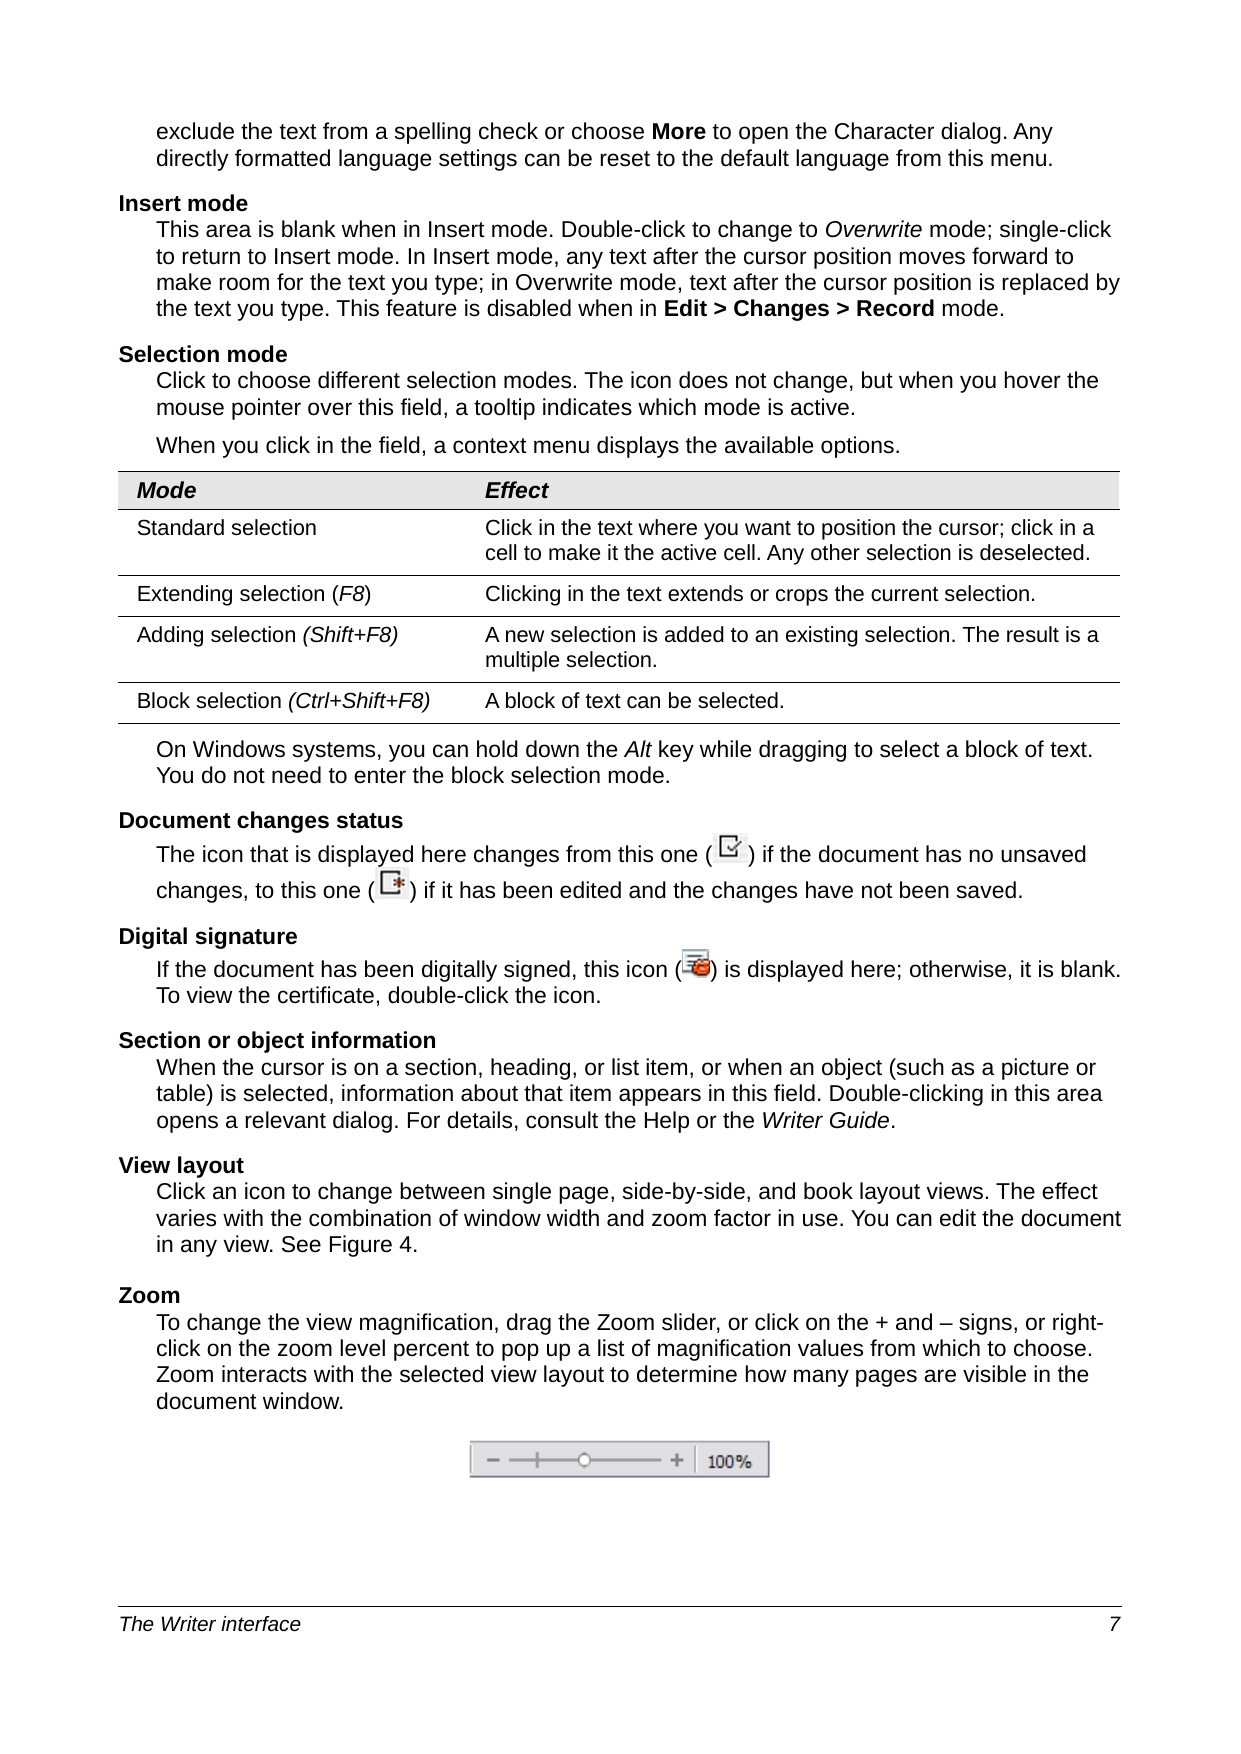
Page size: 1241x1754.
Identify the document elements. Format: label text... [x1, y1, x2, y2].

text To change the view magnification, drag the Zoom slider, or click on the + and – signs, or right-click on the zoom level percent to pop up a list of magnification values from which to choose. Zoom interacts with the selected view layout to determine how many pages are visible in the document window. [156, 1309, 1122, 1414]
text This area is blank when in Insert mode. Double-click to change to Overwrite mode; single-click to return to Insert mode. In Insert mode, any text after the cursor position moves forward to make room for the text you type; in Overwrite mode, text after the cursor position is replaced by the text you type. This feature is disabled when in Edit > Changes > Record mode. [156, 216, 1122, 322]
text The icon that is displayed here changes from this one () if the document has no unsaved changes, to this one () if it has been edited and the changes have not been saved. [156, 834, 1122, 904]
table_cell Block selection (Ctrl+Shift+F8) [118, 683, 467, 723]
table_header Mode [118, 472, 467, 509]
table_cell Adding selection (Shift+F8) [118, 617, 467, 682]
text Document changes status [118, 807, 1122, 834]
table_cell Clicking in the text extends or crops the current selection. [467, 576, 1119, 616]
text When the cursor is on a section, heading, or list item, or when an object (such as a picture or table) is selected, information about that item appears in this field. Double-clicking in this area opens a relevant dialog. For details, consult the Help or the Writer Guide. [156, 1054, 1134, 1133]
text Selection mode [118, 341, 1122, 367]
text exclude the text from a spelling check or choose More to open the Character dialog. Any directly formatted language settings can be reset to the default language from this menu. [156, 118, 1122, 171]
picture [467, 1439, 773, 1481]
table_cell A block of text can be selected. [467, 683, 1119, 723]
text If the document has been digitally signed, this icon () is displayed here; otherwise, it is blank. To view the certificate, double-click the icon. [156, 949, 1122, 1008]
text Insert mode [118, 190, 1122, 216]
table_header Effect [467, 472, 1119, 509]
table_cell Extending selection (F8) [118, 576, 467, 616]
text View layout [118, 1152, 1122, 1178]
table_cell Click in the text where you want to position the cursor; click in a cell to make it the active cell. Any other selection is deselected. [467, 510, 1119, 575]
picture [682, 949, 711, 978]
table_cell Standard selection [118, 510, 467, 575]
text Zoom [118, 1282, 1122, 1309]
text On Windows systems, you can hold down the Alt key while dragging to select a block of text. You do not need to enter the block selection mode. [156, 736, 1122, 788]
picture [712, 833, 748, 863]
text Click to choose different selection modes. The icon does not change, but when you hover the mouse pointer over this field, a tooltip indicates which mode is active. [156, 367, 1122, 420]
picture [375, 867, 410, 899]
table_cell A new selection is added to an existing selection. The result is a multiple selection. [467, 617, 1119, 682]
text When you click in the field, a context menu displays the available options. [156, 432, 1122, 459]
text Digital signature [118, 923, 1122, 949]
text Section or object information [118, 1027, 1122, 1054]
text Click an icon to change between single page, side-by-side, and book layout views. The effect varies with the combination of window width and zoom factor in use. You can edit the document in any view. See Figure 4. [156, 1178, 1122, 1257]
